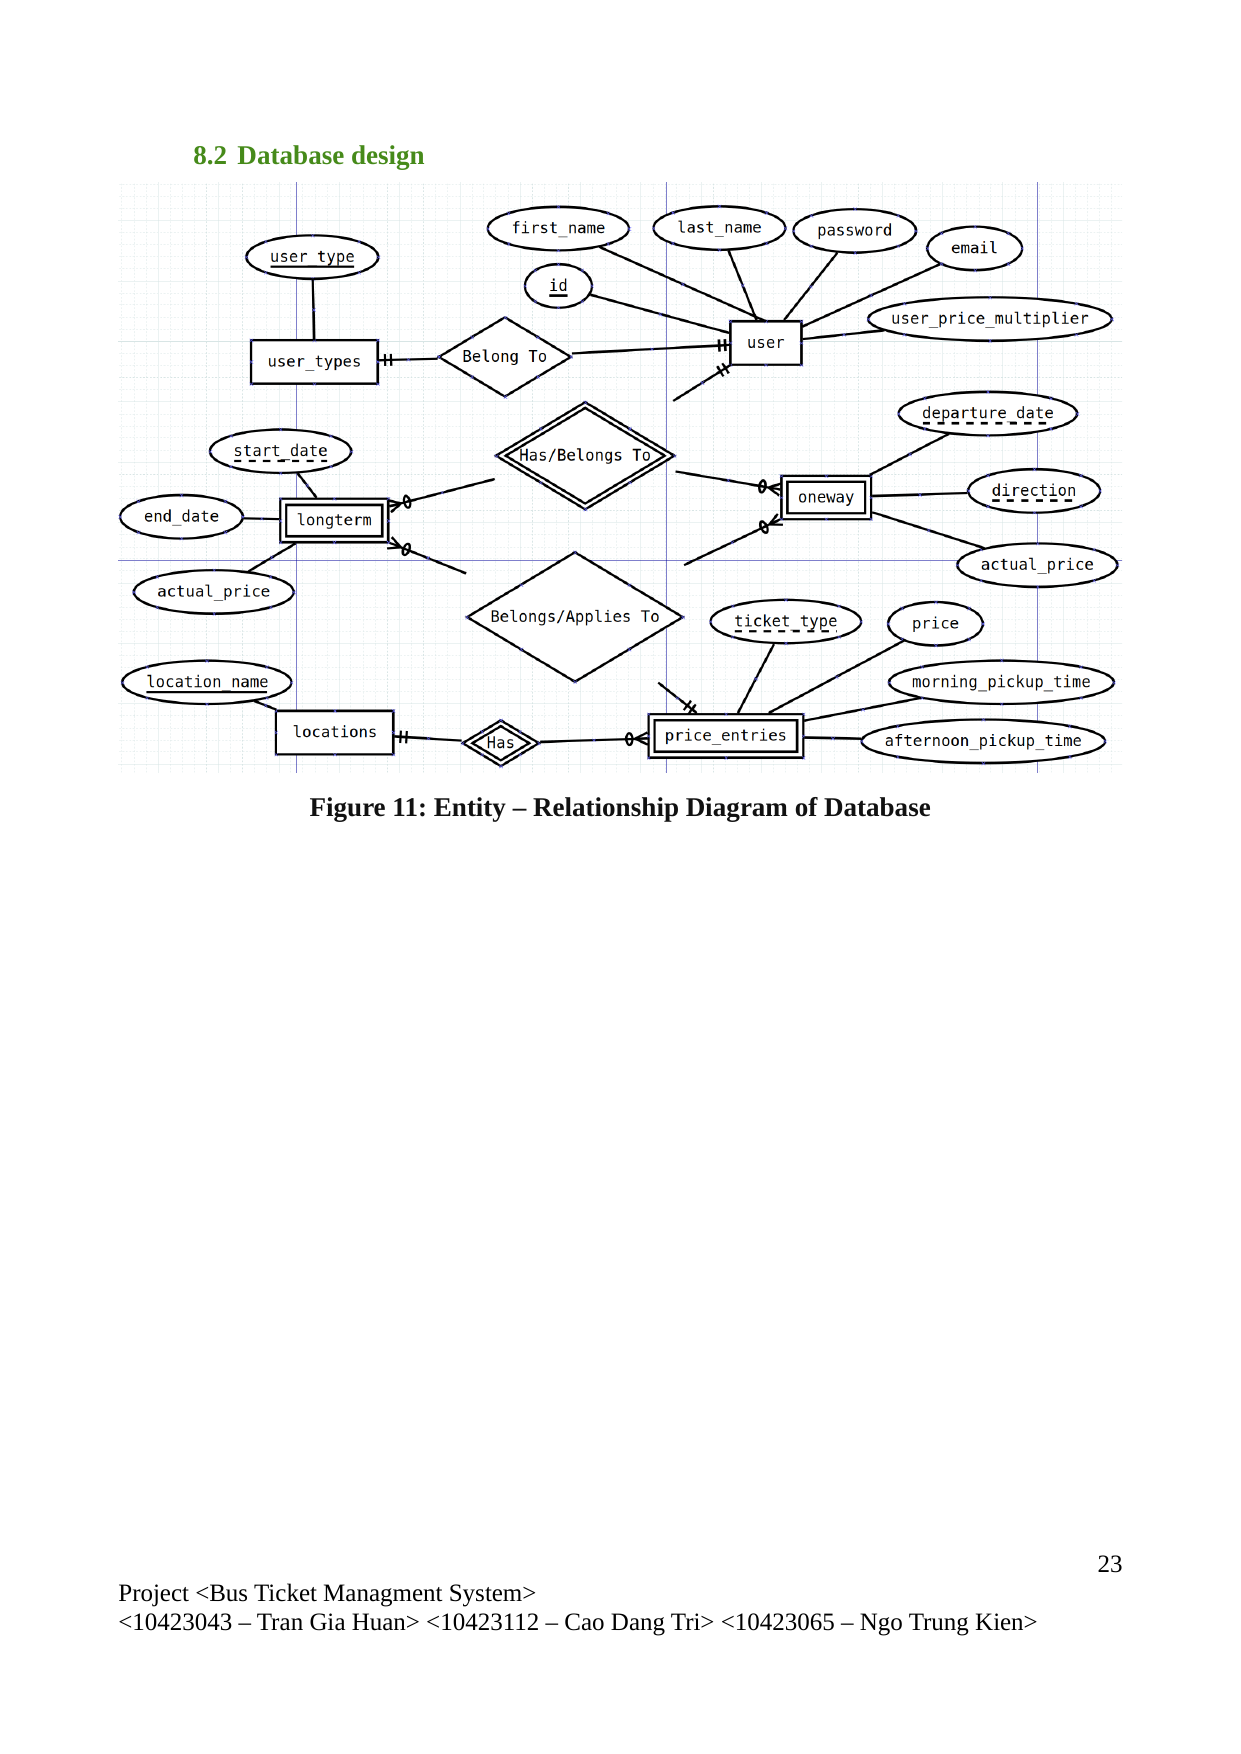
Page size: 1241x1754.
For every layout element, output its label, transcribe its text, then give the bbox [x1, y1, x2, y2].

subtitle Database design [193, 139, 1122, 170]
picture [118, 182, 1123, 773]
text Figure 11: Entity – Relationship Diagram of Database [118, 792, 1122, 823]
